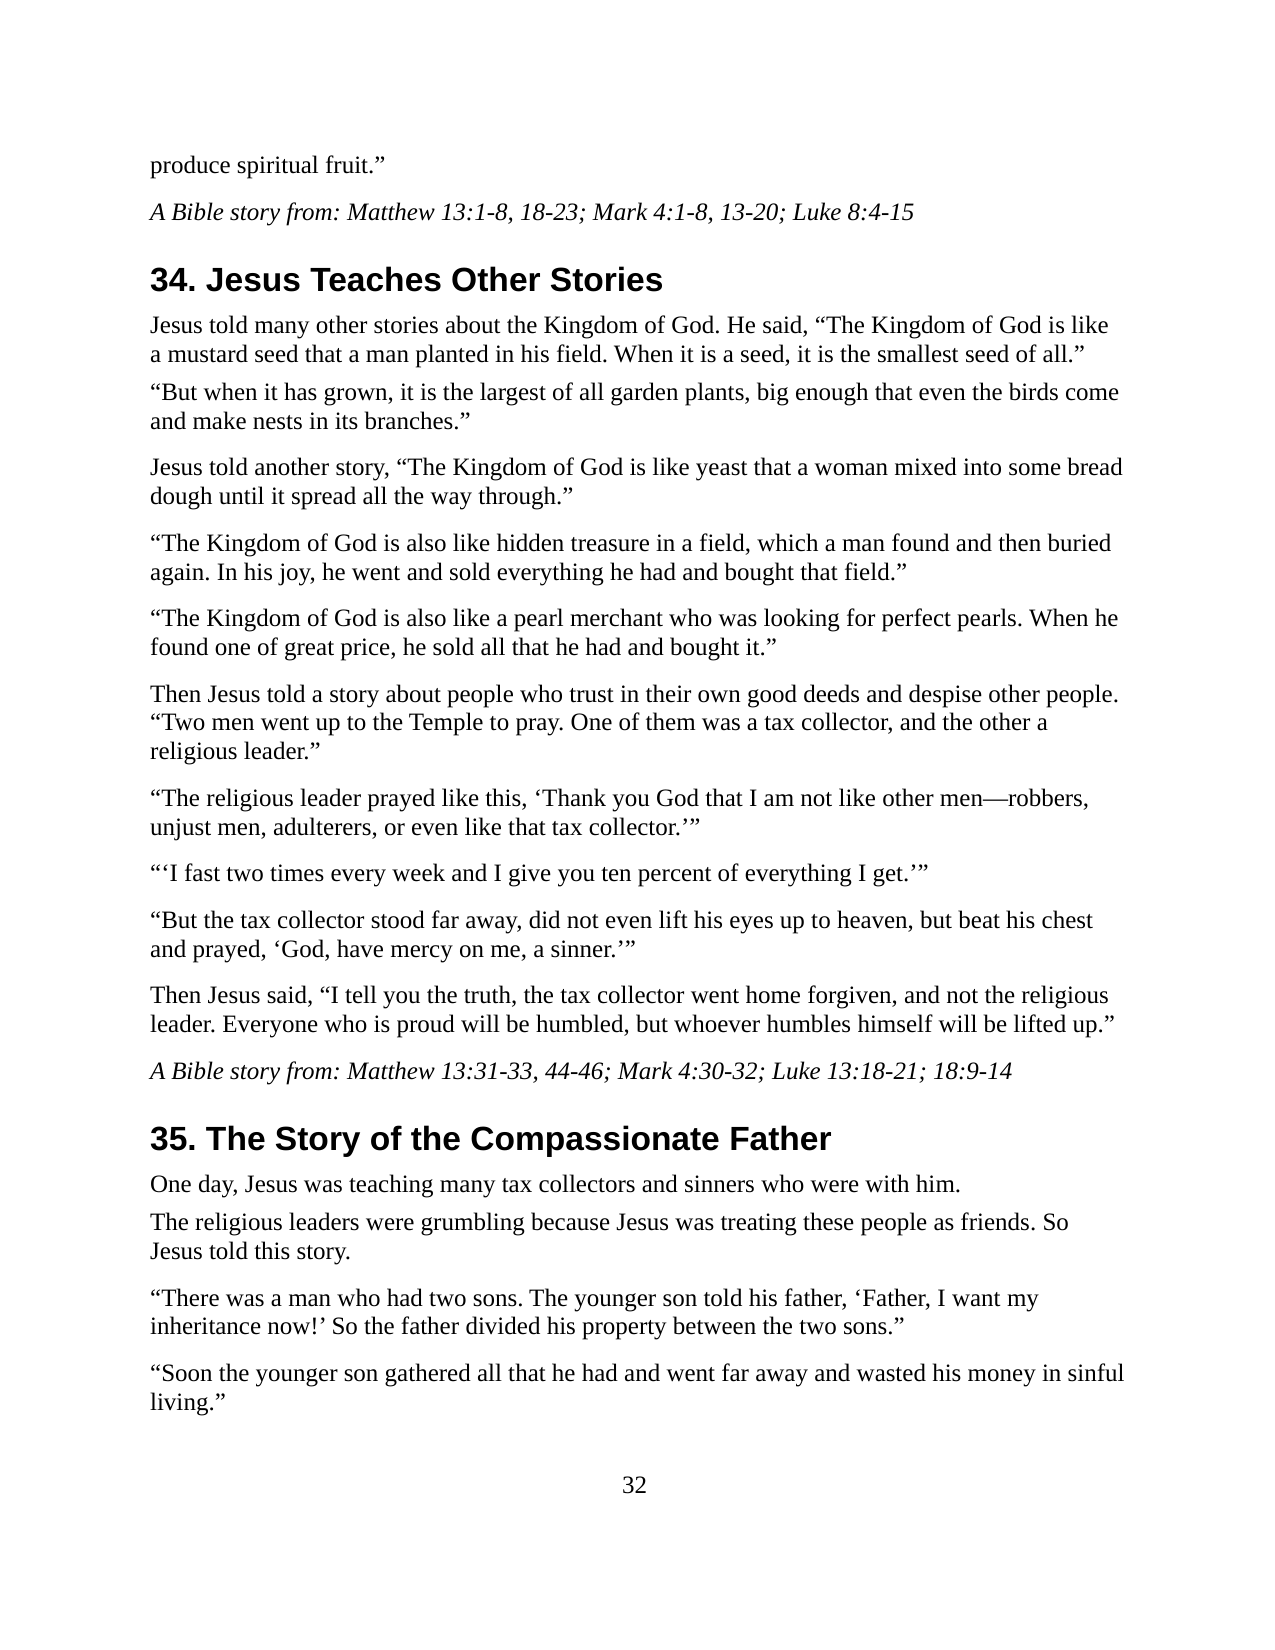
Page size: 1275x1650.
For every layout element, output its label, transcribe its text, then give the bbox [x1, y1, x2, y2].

text “Soon the younger son gathered all that he had and went far away and wasted his money in sinful living.” [150, 1358, 1125, 1416]
text A Bible story from: Matthew 13:1-8, 18-23; Mark 4:1-8, 13-20; Luke 8:4-15 [150, 197, 1125, 225]
text A Bible story from: Matthew 13:31-33, 44-46; Mark 4:30-32; Luke 13:18-21; 18:9-14 [150, 1056, 1125, 1084]
text “‘I fast two times every week and I give you ten percent of everything I get.’” [150, 858, 1125, 887]
text “The religious leader prayed like this, ‘Thank you God that I am not like other men—robbers, unjust men, adulterers, or even like that tax collector.’” [150, 783, 1125, 840]
subtitle 34. Jesus Teaches Other Stories [150, 259, 1125, 298]
subtitle 35. The Story of the Compassionate Father [150, 1118, 1125, 1157]
text The religious leaders were grumbling because Jesus was treating these people as friends. So Jesus told this story. [150, 1207, 1125, 1265]
text “The Kingdom of God is also like hidden treasure in a field, which a man found and then buried again. In his joy, he went and sold everything he had and bought that field.” [150, 528, 1125, 585]
text “The Kingdom of God is also like a pearl merchant who was looking for perfect pearls. When he found one of great price, he sold all that he had and bought it.” [150, 603, 1125, 661]
text produce spiritual fruit.” [150, 150, 1125, 179]
text “But when it has grown, it is the largest of all garden plants, big enough that even the birds come and make nests in its branches.” [150, 377, 1125, 434]
text “But the tax collector stood far away, did not even lift his eyes up to heaven, but beat his chest and prayed, ‘God, have mercy on me, a sinner.’” [150, 905, 1125, 962]
text Then Jesus said, “I tell you the truth, the tax collector went home forgiven, and not the religious leader. Everyone who is proud will be humbled, but whoever humbles himself will be lifted up.” [150, 980, 1125, 1038]
text Then Jesus told a story about people who trust in their own good deeds and despise other people. “Two men went up to the Temple to pray. One of them was a tax collector, and the other a religious leader.” [150, 679, 1125, 765]
text Jesus told many other stories about the Kingdom of God. He said, “The Kingdom of God is like a mustard seed that a man planted in his field. When it is a seed, it is the smallest seed of all.” [150, 311, 1125, 368]
text One day, Jesus was teaching many tax collectors and sinners who were with him. [150, 1169, 1125, 1198]
text Jesus told another story, “The Kingdom of God is like yeast that a woman mixed into some bread dough until it spread all the way through.” [150, 452, 1125, 510]
text “There was a man who had two sons. The younger son told his father, ‘Father, I want my inheritance now!’ So the father divided his property between the two sons.” [150, 1283, 1125, 1340]
